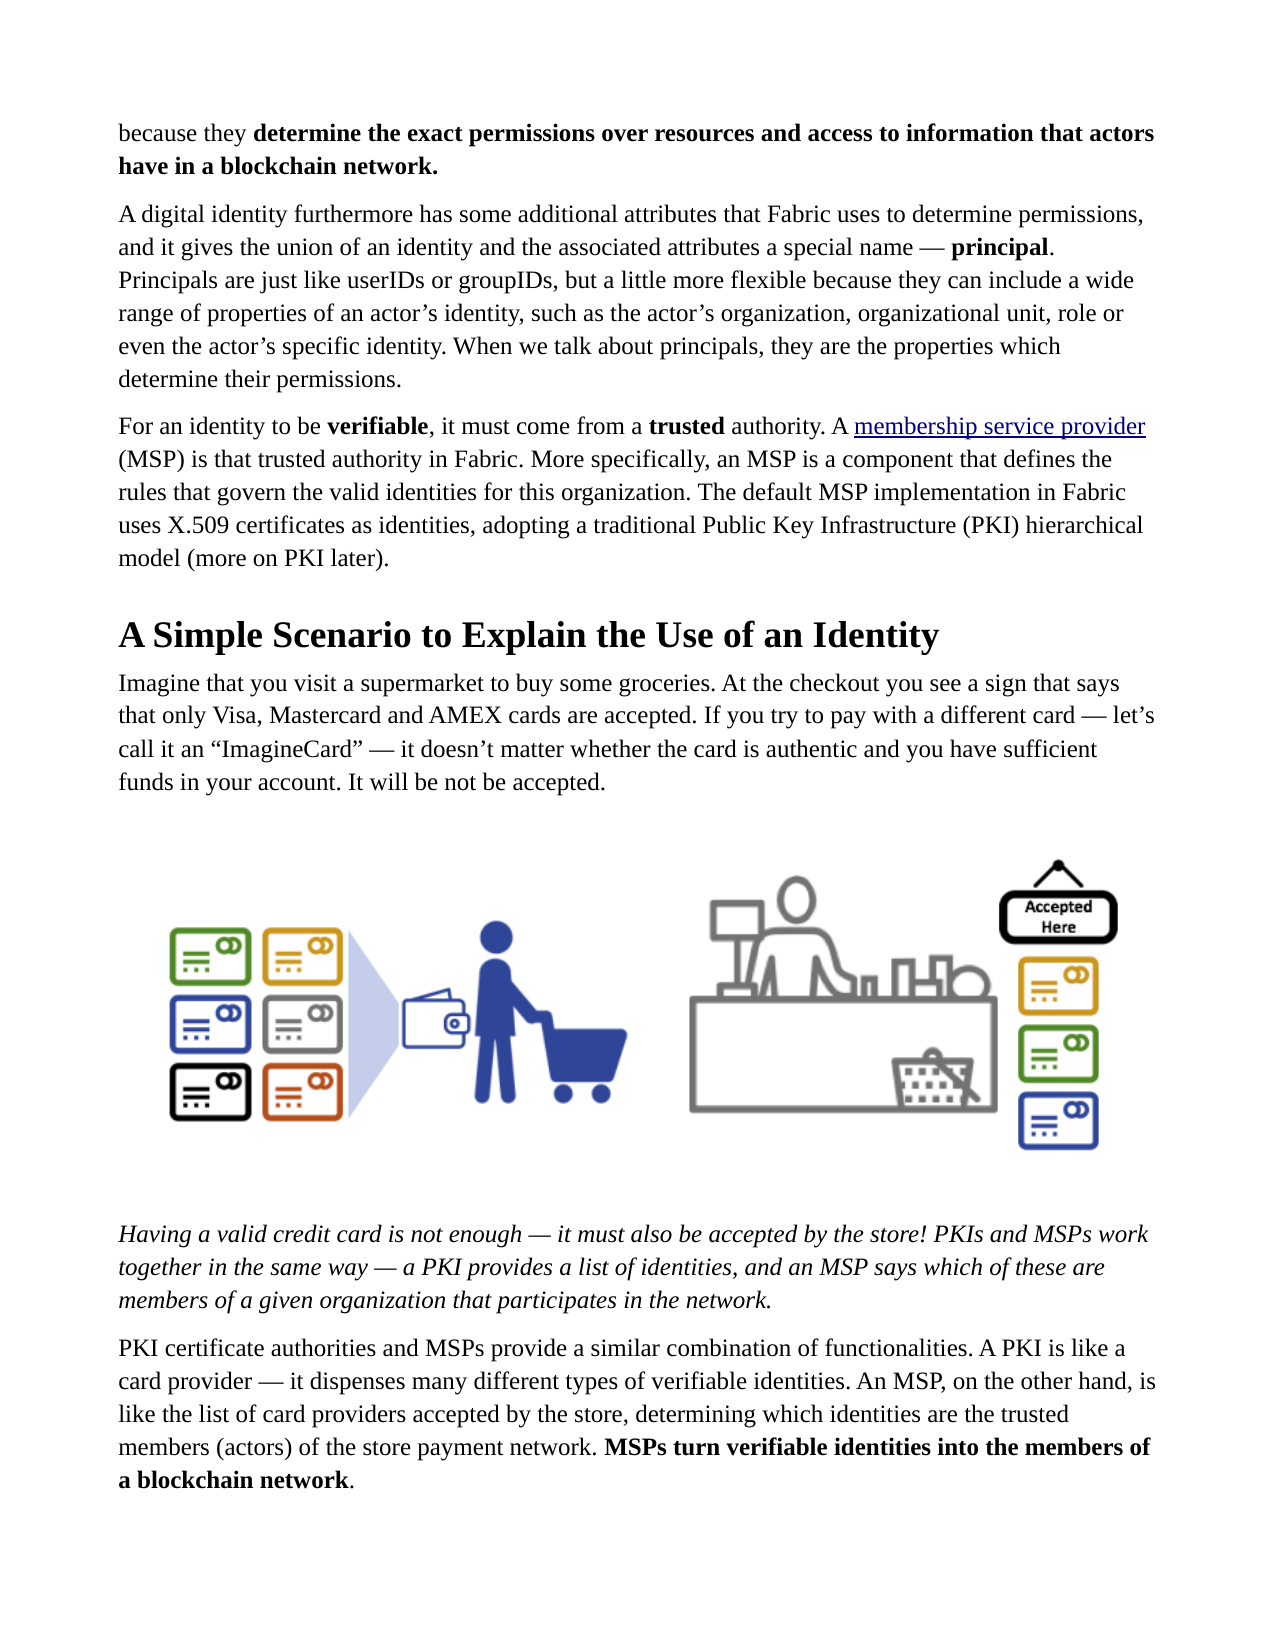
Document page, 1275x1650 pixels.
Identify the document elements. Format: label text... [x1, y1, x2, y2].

subtitle A Simple Scenario to Explain the Use of an Identity [118, 612, 1157, 655]
text For an identity to be verifiable, it must come from a trusted authority. A membership service provider (MSP) is that trusted authority in Fabric. More specifically, an MSP is a component that defines the rules that govern the valid identities for this organization. The default MSP implementation in Fabric uses X.509 certificates as identities, adopting a traditional Public Key Infrastructure (PKI) hierarchical model (more on PKI later). [118, 411, 1157, 572]
text A digital identity furthermore has some additional attributes that Fabric uses to determine permissions, and it gives the union of an identity and the associated attributes a special name — principal. Principals are just like userIDs or groupIDs, but a little more flexible because they can include a wide range of properties of an actor’s identity, such as the actor’s organization, organizational unit, role or even the actor’s specific identity. When we talk about principals, they are the properties which determine their permissions. [118, 199, 1157, 393]
text because they determine the exact permissions over resources and access to information that actors have in a blockchain network. [118, 118, 1157, 180]
text PKI certificate authorities and MSPs provide a similar combination of functionalities. A PKI is like a card provider — it dispenses many different types of verifiable identities. An MSP, on the other hand, is like the list of card providers accepted by the store, determining which identities are the trusted members (actors) of the store payment network. MSPs turn verifiable identities into the members of a blockchain network. [118, 1333, 1157, 1493]
text Imagine that you visit a supermarket to buy some groceries. At the checkout you see a sign that says that only Visa, Mastercard and AMEX cards are accepted. If you try to pay with a different card — let’s call it an “ImagineCard” — it doesn’t matter whether the card is authentic and you have sufficient funds in your account. It will be not be accepted. [118, 668, 1157, 795]
text Having a valid credit card is not enough — it must also be accepted by the store! PKIs and MSPs work together in the same way — a PKI provides a list of identities, and an MSP says which of these are members of a given organization that participates in the network. [118, 1219, 1157, 1314]
picture [118, 814, 1178, 1201]
